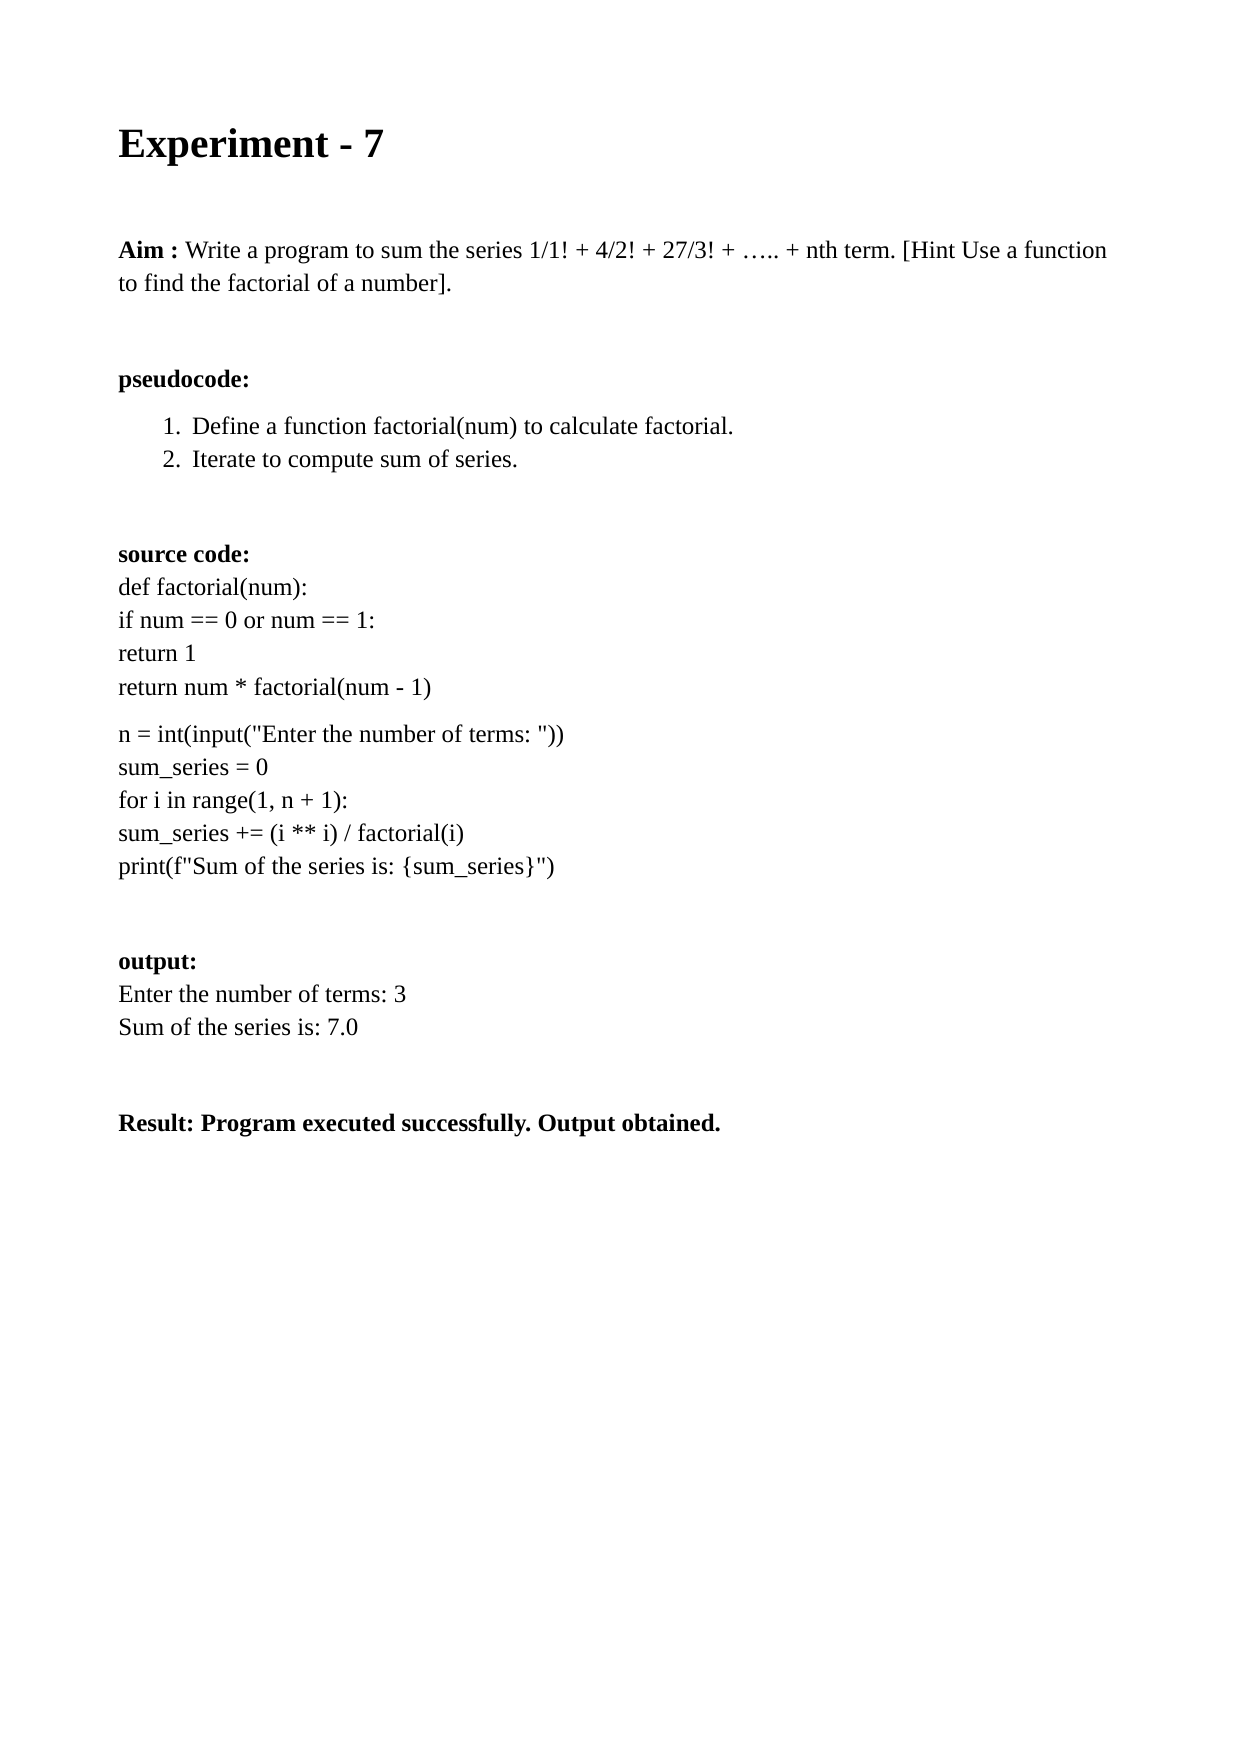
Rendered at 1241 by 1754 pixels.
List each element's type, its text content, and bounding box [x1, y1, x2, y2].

text Aim : Write a program to sum the series 1/1! + 4/2! + 27/3! + ….. + nth term. [Hint Use a function to find the factorial of a number]. [118, 235, 1122, 297]
text source code: def factorial(num): if num == 0 or num == 1: return 1 return num * factorial(num - 1) [118, 539, 1122, 700]
text Result: Program executed successfully. Output obtained. [118, 1108, 1122, 1136]
list Iterate to compute sum of series. [162, 444, 1122, 473]
text Experiment - 7 [118, 118, 1122, 166]
list Define a function factorial(num) to calculate factorial. [162, 411, 1122, 440]
text pseudocode: [118, 364, 1122, 392]
text output: Enter the number of terms: 3 Sum of the series is: 7.0 [118, 946, 1122, 1041]
text n = int(input("Enter the number of terms: ")) sum_series = 0 for i in range(1, n + 1): sum_series += (i ** i) / factorial(i) print(f"Sum of the series is: {sum_series}") [118, 719, 1122, 880]
